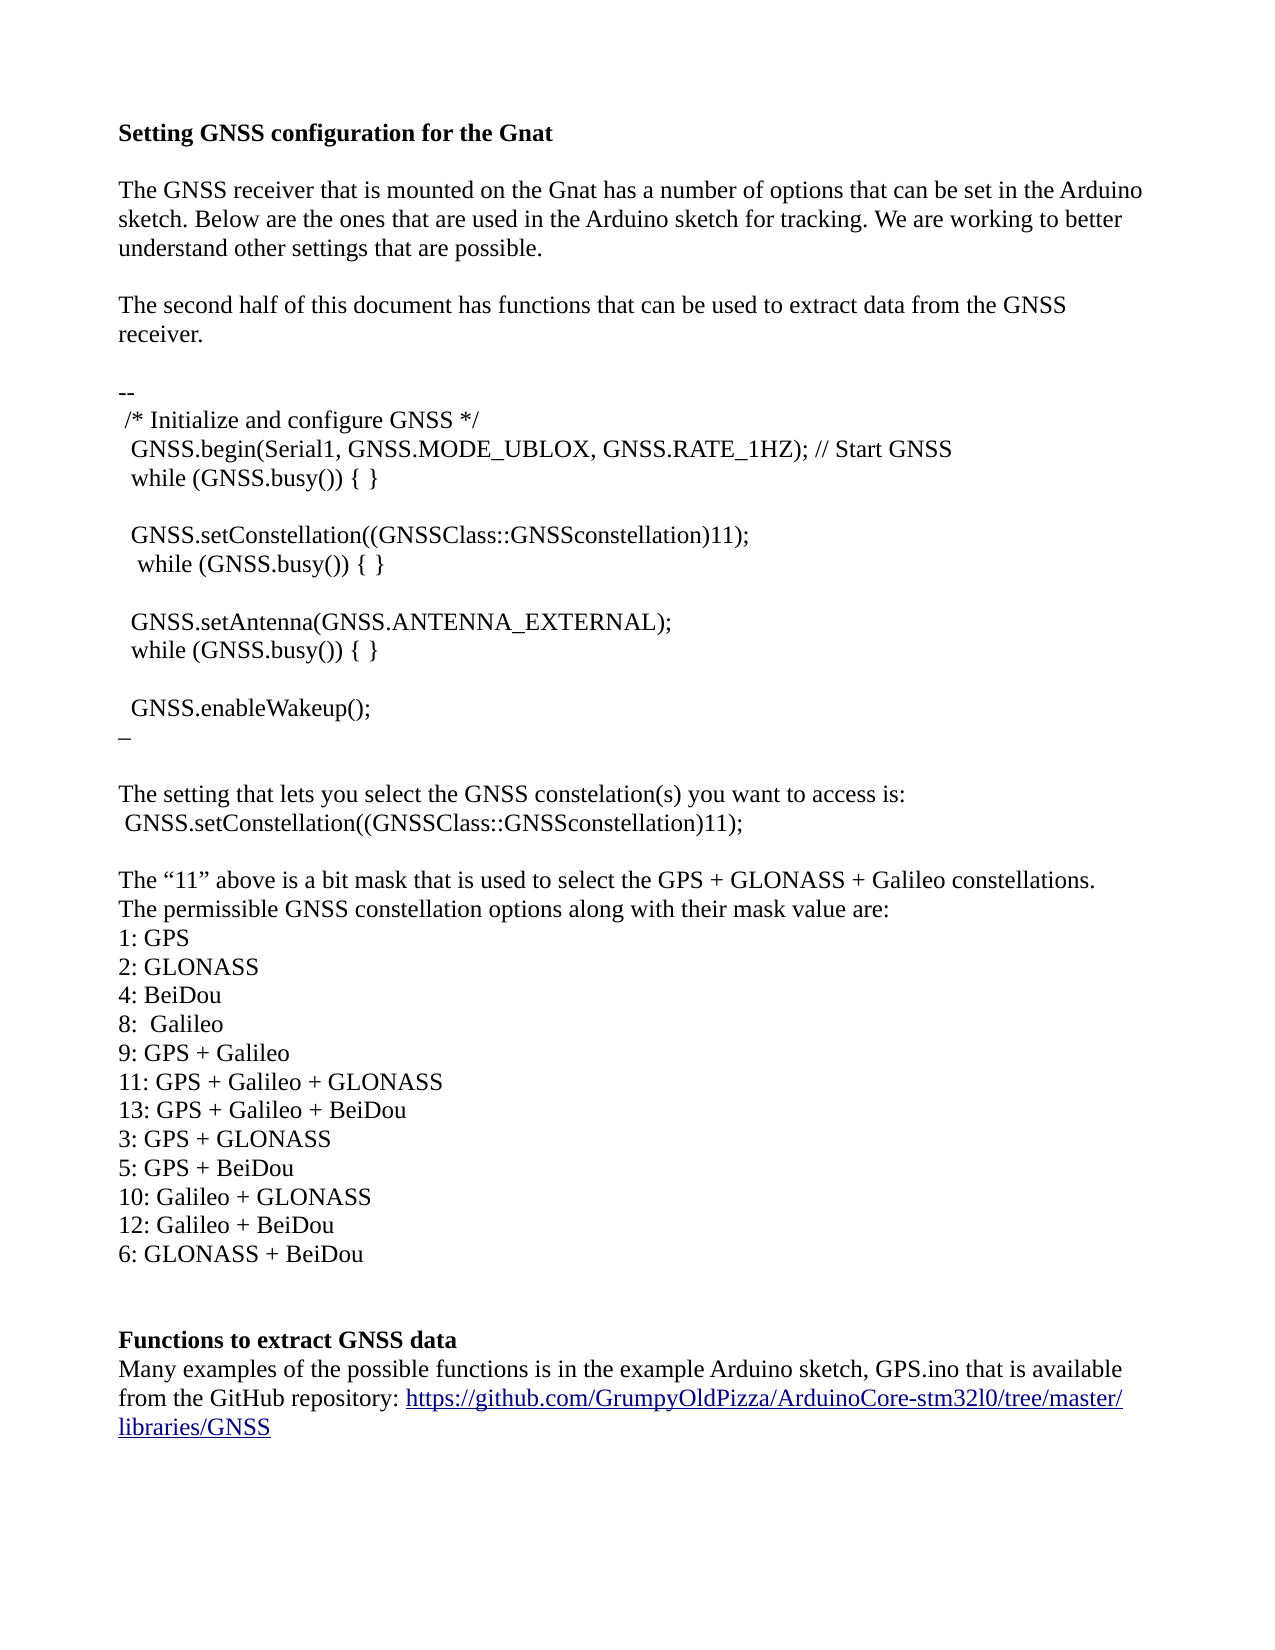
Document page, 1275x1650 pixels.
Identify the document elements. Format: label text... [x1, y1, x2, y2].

text – [118, 722, 1157, 751]
text 6: GLONASS + BeiDou [118, 1239, 1157, 1268]
text 1: GPS [118, 923, 1157, 952]
text /* Initialize and configure GNSS */ [118, 406, 1157, 434]
text GNSS.setConstellation((GNSSClass::GNSSconstellation)11); [118, 808, 1157, 837]
text GNSS.setAntenna(GNSS.ANTENNA_EXTERNAL); [118, 607, 1157, 636]
text The permissible GNSS constellation options along with their mask value are: [118, 894, 1157, 923]
text GNSS.setConstellation((GNSSClass::GNSSconstellation)11); [118, 521, 1157, 549]
text The setting that lets you select the GNSS constelation(s) you want to access is: [118, 779, 1157, 808]
text 12: Galileo + BeiDou [118, 1211, 1157, 1239]
text while (GNSS.busy()) { } [118, 549, 1157, 578]
text while (GNSS.busy()) { } [118, 636, 1157, 664]
text 2: GLONASS [118, 952, 1157, 981]
text GNSS.begin(Serial1, GNSS.MODE_UBLOX, GNSS.RATE_1HZ); // Start GNSS [118, 434, 1157, 463]
text 3: GPS + GLONASS [118, 1124, 1157, 1153]
text 13: GPS + Galileo + BeiDou [118, 1096, 1157, 1124]
text Setting GNSS configuration for the Gnat [118, 118, 1157, 147]
text while (GNSS.busy()) { } [118, 463, 1157, 492]
text The GNSS receiver that is mounted on the Gnat has a number of options that can be set in the Arduino sketch. Below are the ones that are used in the Arduino sketch for tracking. We are working to better understand other settings that are possible. [118, 176, 1157, 262]
text 10: Galileo + GLONASS [118, 1182, 1157, 1211]
text Many examples of the possible functions is in the example Arduino sketch, GPS.ino that is available from the GitHub repository: https://github.com/GrumpyOldPizza/ArduinoCore-stm32l0/tree/master/libraries/GNSS [118, 1354, 1157, 1441]
text The “11” above is a bit mask that is used to select the GPS + GLONASS + Galileo constellations. [118, 866, 1157, 894]
text The second half of this document has functions that can be used to extract data from the GNSS receiver. [118, 291, 1157, 348]
text Functions to extract GNSS data [118, 1326, 1157, 1354]
text 8: Galileo [118, 1009, 1157, 1038]
text -- [118, 377, 1157, 406]
text GNSS.enableWakeup(); [118, 693, 1157, 722]
text 5: GPS + BeiDou [118, 1153, 1157, 1182]
text 9: GPS + Galileo [118, 1038, 1157, 1067]
text 4: BeiDou [118, 981, 1157, 1009]
text 11: GPS + Galileo + GLONASS [118, 1067, 1157, 1096]
